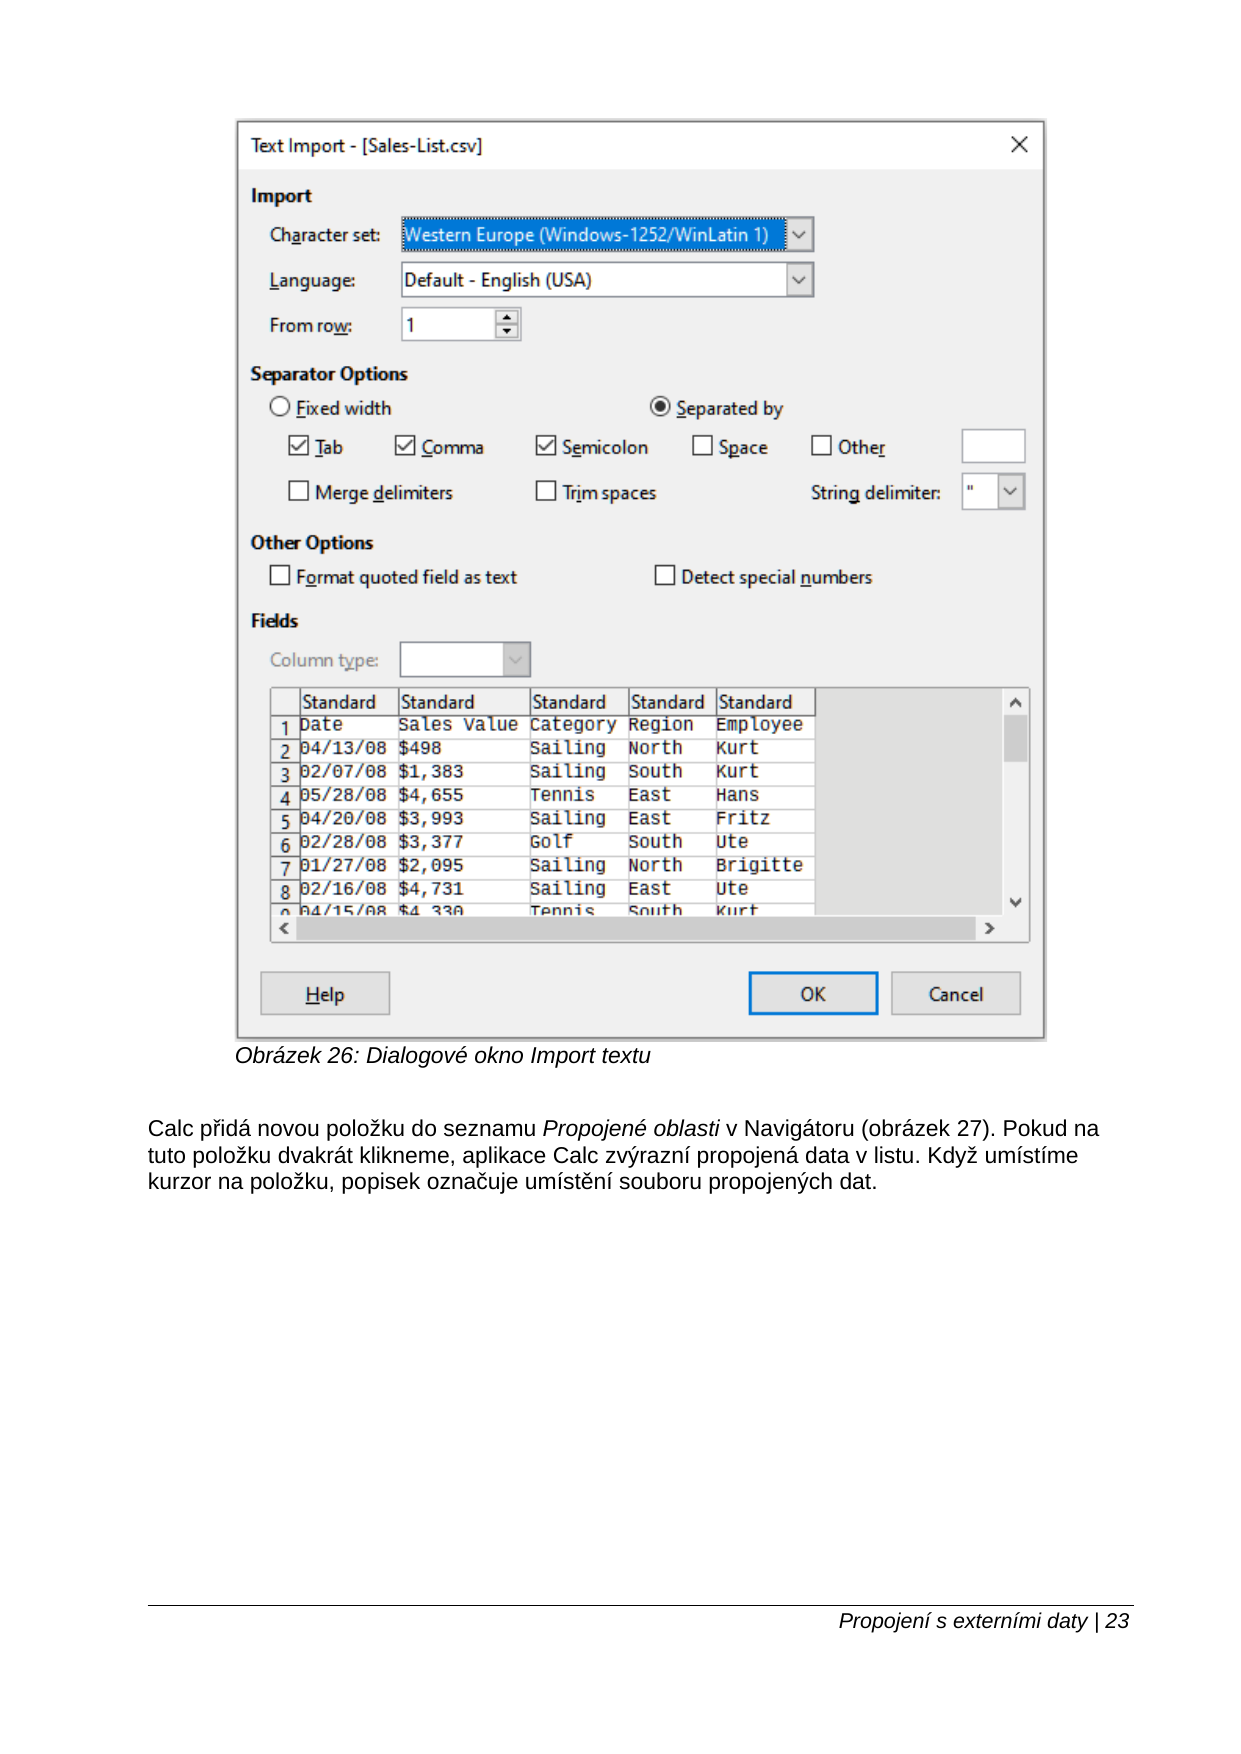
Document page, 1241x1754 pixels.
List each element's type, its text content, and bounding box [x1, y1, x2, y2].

picture [234, 118, 1048, 1042]
text Obrázek 26: Dialogové okno Import textu [234, 1042, 1047, 1068]
text Calc přidá novou položku do seznamu Propojené oblasti v Navigátoru (obrázek 27). Pokud na tuto položku dvakrát klikneme, aplikace Calc zvýrazní propojená data v listu. Když umístíme kurzor na položku, popisek označuje umístění souboru propojených dat. [148, 1115, 1134, 1194]
